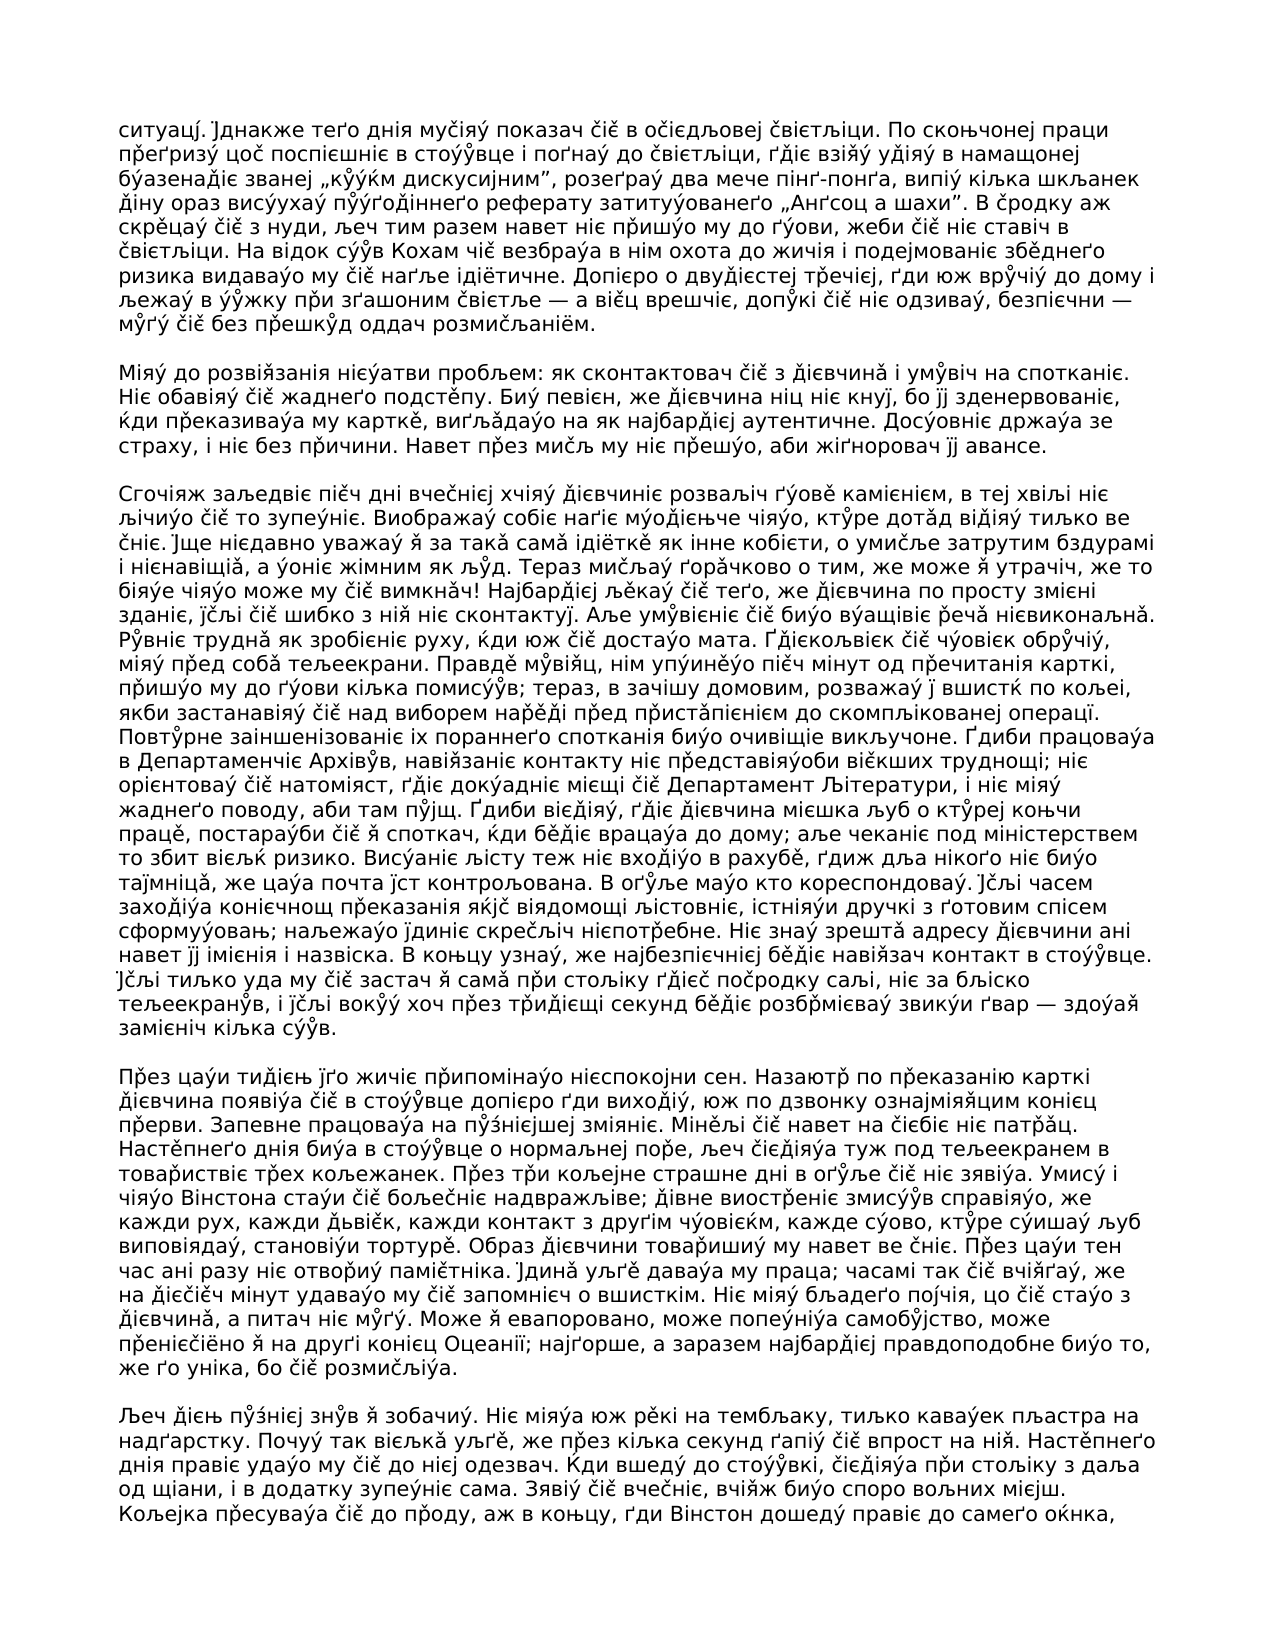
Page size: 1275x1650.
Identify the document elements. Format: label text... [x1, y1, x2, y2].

text Пр̌ез цау́и тид̌ієњ ȷ̈ґо жичіє пр̌ипомінау́о нієспокојни сен. Назаютр̌ по пр̌еказанію карткі д̌ієвчина появіу́а с̌іє̌ в стоу́у̊вце допієро ґди виход̌іу́, юж по дзвонку ознајміяя̌цим конієц пр̌ерви. Запевне працовау́а на пу̊з́нієјшеј зміяніє. Міне̌љі с̌іє̌ навет на с̌ієбіє ніє патр̌а̌ц. Насте̌пнеґо днія биу́а в стоу́у̊вце о нормаљнеј пор̌е, љеч с̌ієд̌іяу́а туж под тељеекранем в товар̌иствіє тр̌ех кољежанек. Пр̌ез тр̌и кољејне страшне дні в оґу̊ље с̌іє̌ ніє зявіу́а. Умису́ і чіяу́о Вінстона стау́и с̌іє̌ бољес̌ніє надвражљіве; д̌івне виостр̌еніє змису́у̊в справіяу́о, же кажди рух, кажди д̌ьвіє̌к, кажди контакт з друґім чу́овієќм, кажде су́ово, кту̊ре су́ишау́ љуб виповіядау́, становіу́и тортуре̌. Образ д̌ієвчини товар̌ишиу́ му навет ве с̌ніє. Пр̌ез цау́и тен час ані разу ніє отвор̌иу́ паміє̌тніка. Ј̈дина̌ уљґе̌ давау́а му праца; часамі так с̌іє̌ вчія̌ґау́, же на д̌ієс̌іє̌ч мінут удавау́о му с̌іє̌ запомнієч о вшисткім. Ніє міяу́ бљадеґо поȷ́чія, цо с̌іє̌ стау́о з д̌ієвчина̌, а питач ніє му̊ґу́. Може я̌ евапоровано, може попеу́ніу́а самобу̊јство, може пр̌енієс̌іёно я̌ на друґі конієц Оцеанії; најґорше, а заразем најбард̌ієј правдоподобне биу́о то, же ґо уніка, бо с̌іє̌ розмис̌љіу́а. [118, 1065, 1157, 1380]
text ситуацȷ́. Ј̈днакже теґо днія мус̌іяу́ показач с̌іє̌ в ос̌ієдљовеј с̌вієтљіци. По скоњчонеј праци пр̌еґризу́ цос̌ поспієшніє в стоу́у̊вце і поґнау́ до с̌вієтљіци, ґд̌іє взія̌у́ уд̌іяу́ в намащонеј бу́азенад̌іє званеј „ку̊у́ќм дискусијним”, розеґрау́ два мече пінґ-понґа, випіу́ кіљка шкљанек д̌іну ораз вису́ухау́ пу̊у́ґод̌іннеґо реферату затитуу́ованеґо „Анґсоц а шахи”. В с̌родку аж скре̌цау́ с̌іє̌ з нуди, љеч тим разем навет ніє пр̌ишу́о му до ґу́ови, жеби с̌іє̌ ніє ставіч в с̌вієтљіци. На відок су́у̊в Кохам чіє̌ везбрау́а в нім охота до жичія і подејмованіє збе̌днеґо ризика видавау́о му с̌іє̌ наґље ідіётичне. Допієро о двуд̌ієстеј тр̌ечієј, ґди юж вру̊чіу́ до дому і љежау́ в у́у̊жку пр̌и зґашоним с̌вієтље — а віє̌ц врешчіє, допу̊кі с̌іє̌ ніє одзивау́, безпієчни — му̊ґу́ с̌іє̌ без пр̌ешку̊д оддач розмис̌љаніём. [118, 118, 1157, 337]
text Љеч д̌ієњ пу̊з́нієј зну̊в я̌ зобачиу́. Ніє міяу́а юж ре̌кі на тембљаку, тиљко кавау́ек пљастра на надґарстку. Почуу́ так вієљка̌ уљґе̌, же пр̌ез кіљка секунд ґапіу́ с̌іє̌ впрост на нія̌. Насте̌пнеґо днія правіє удау́о му с̌іє̌ до нієј одезвач. Ќди вшеду́ до стоу́у̊вкі, с̌ієд̌іяу́а пр̌и стољіку з даља од щіани, і в додатку зупеу́ніє сама. Зявіу́ с̌іє̌ вчес̌ніє, вчія̌ж биу́о споро вољних мієјш. Кољејка пр̌есувау́а с̌іє̌ до пр̌оду, аж в коњцу, ґди Вінстон дошеду́ правіє до самеґо оќнка, [118, 1404, 1157, 1526]
text Cгочіяж заљедвіє піє̌ч дні вчес̌нієј хчіяу́ д̌ієвчиніє розваљіч ґу́ове̌ камієнієм, в теј хвіљі ніє љічиу́о с̌іє̌ то зупеу́ніє. Виображау́ собіє наґіє му́од̌ієњче чіяу́о, кту̊ре дота̌д від̌іяу́ тиљко ве с̌ніє. Ј̈ще нієдавно уважау́ я̌ за така̌ сама̌ ідіётке̌ як інне кобієти, о умис̌ље затрутим бздурамі і нієнавіщіа̌, а у́оніє жімним як љу̊д. Тераз мис̌љау́ ґора̌чково о тим, же може я̌ утрачіч, же то біяу́е чіяу́о може му с̌іє̌ вимкна̌ч! Најбард̌ієј ље̌кау́ с̌іє̌ теґо, же д̌ієвчина по просту змієні зданіє, ȷ̈с̌љі с̌іє̌ шибко з нія̌ ніє сконтактуȷ̈. Аље уму̊вієніє с̌іє̌ биу́о ву́ащівіє р̌еча̌ нієвиконаљна̌. Ру̊вніє трудна̌ як зробієніє руху, ќди юж с̌іє̌ достау́о мата. Ґд̌ієкољвієк с̌іє̌ чу́овієк обру̊чіу́, міяу́ пр̌ед соба̌ тељеекрани. Правде̌ му̊вія̌ц, нім упу́ине̌у́о піє̌ч мінут од пр̌ечитанія карткі, пр̌ишу́о му до ґу́ови кіљка помису́у̊в; тераз, в зачішу домовим, розважау́ ȷ̈ вшистќ по кољеі, якби застанавіяу́ с̌іє̌ над виборем нар̌е̌д̌і пр̌ед пр̌иста̌пієнієм до скомпљікованеј операцї. Повту̊рне заіншенізованіє іх пораннеґо спотканія биу́о очивіщіе викључоне. Ґдиби працовау́а в Департаменчіє Архіву̊в, навія̌заніє контакту ніє пр̌едставіяу́оби віє̌кших труднощі; ніє орієнтовау́ с̌іє̌ натоміяст, ґд̌іє доку́адніє мієщі с̌іє̌ Департамент Љітератури, і ніє міяу́ жаднеґо поводу, аби там пу̊јщ. Ґдиби вієд̌іяу́, ґд̌іє д̌ієвчина мієшка љуб о кту̊реј коњчи праце̌, постарау́би с̌іє̌ я̌ споткач, ќди бе̌д̌іє врацау́а до дому; аље чеканіє под міністерствем то збит вієљќ ризико. Вису́аніє љісту теж ніє вход̌іу́о в рахубе̌, ґдиж дља нікоґо ніє биу́о таȷ̈мніца̌, же цау́а почта ȷ̈ст контрољована. В оґу̊ље мау́о кто кореспондовау́. Ј̈с̌љі часем заход̌іу́а конієчнощ пр̌еказанія яќјс̌ віядомощі љістовніє, істніяу́и дручкі з ґотовим спісем сформуу́овањ; наљежау́о ȷ̈диніє скрес̌љіч нієпотр̌ебне. Ніє знау́ зрешта̌ адресу д̌ієвчини ані навет ȷ̈ј імієнія і назвіска. В коњцу узнау́, же најбезпієчнієј бе̌д̌іє навія̌зач контакт в стоу́у̊вце. Ј̈с̌љі тиљко уда му с̌іє̌ застач я̌ сама̌ пр̌и стољіку ґд̌ієс̌ пос̌родку саљі, ніє за бљіско тељеекрану̊в, і ȷ̈с̌љі воку̊у́ хоч пр̌ез тр̌ид̌ієщі секунд бе̌д̌іє розбр̌мієвау́ звику́и ґвар — здоу́ая̌ замієніч кіљка су́у̊в. [118, 482, 1157, 1040]
text Міяу́ до розвія̌занія нієу́атви пробљем: як сконтактовач с̌іє̌ з д̌ієвчина̌ і уму̊віч на спотканіє. Ніє обавіяу́ с̌іє̌ жаднеґо подсте̌пу. Биу́ певієн, же д̌ієвчина ніц ніє кнуȷ̈, бо ȷ̈ј зденервованіє, ќди пр̌еказивау́а му картке̌, виґља̌дау́о на як најбард̌ієј аутентичне. Досу́овніє држау́а зе страху, і ніє без пр̌ичини. Навет пр̌ез мис̌љ му ніє пр̌ешу́о, аби жіґноровач ȷ̈ј авансе. [118, 361, 1157, 458]
